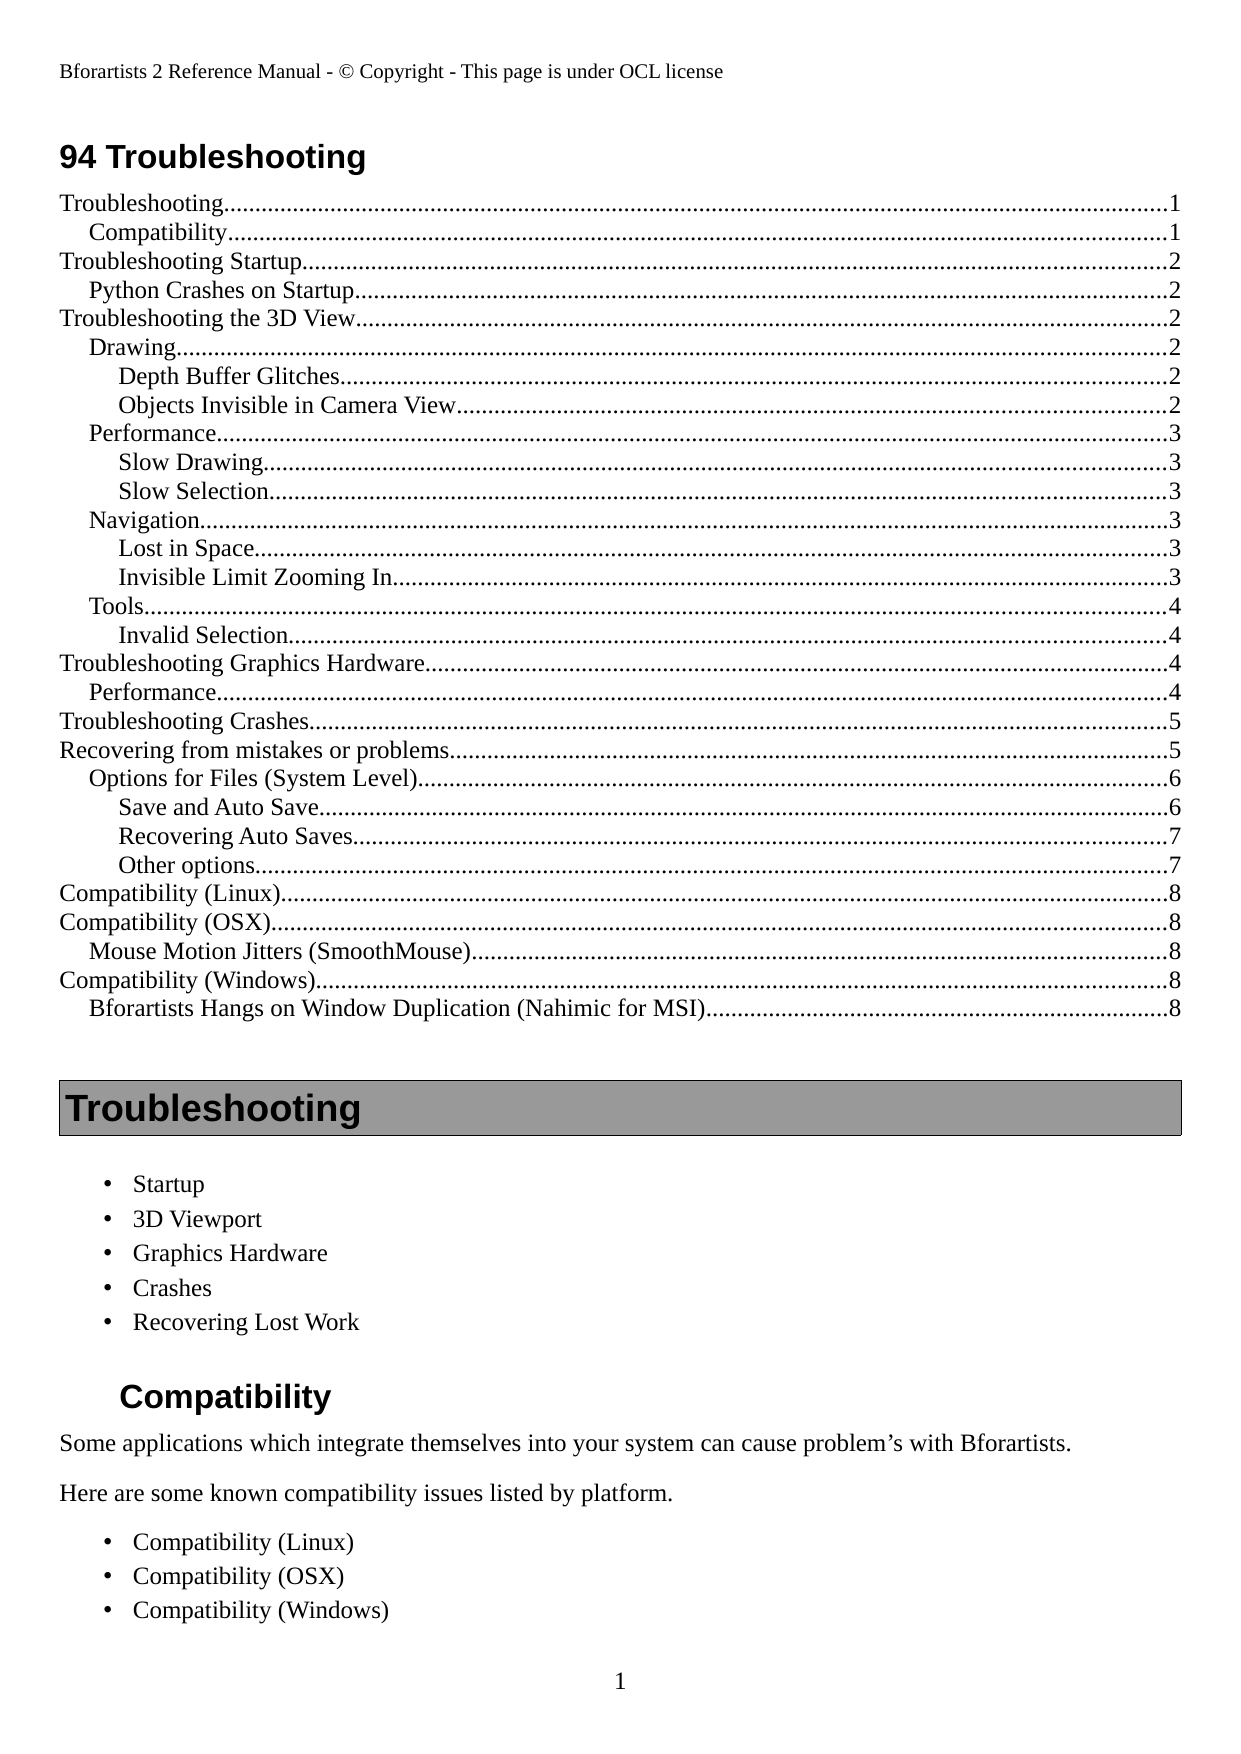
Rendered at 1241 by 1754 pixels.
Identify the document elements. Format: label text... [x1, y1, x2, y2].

text Performance 4 [88, 677, 1181, 706]
text Slow Drawing 3 [118, 447, 1181, 476]
text Invisible Limit Zooming In 3 [118, 562, 1181, 591]
text Here are some known compatibility issues listed by platform. [59, 1478, 1181, 1506]
text Compatibility (Linux) 8 [59, 878, 1181, 907]
text Troubleshooting Startup 2 [59, 246, 1181, 275]
list Compatibility (Linux) [103, 1527, 1181, 1555]
list Compatibility (OSX) [103, 1561, 1181, 1590]
text Invalid Selection 4 [118, 620, 1181, 648]
text Python Crashes on Startup 2 [88, 275, 1181, 303]
text Options for Files (System Level) 6 [88, 763, 1181, 792]
text Drawing 2 [88, 332, 1181, 361]
subtitle Compatibility [59, 1377, 1181, 1416]
text Troubleshooting 1 [59, 188, 1181, 217]
list Startup [103, 1169, 1181, 1198]
text Objects Invisible in Camera View 2 [118, 390, 1181, 418]
list Crashes [103, 1273, 1181, 1302]
text Slow Selection 3 [118, 476, 1181, 505]
text Lost in Space 3 [118, 533, 1181, 562]
text Recovering Auto Saves 7 [118, 821, 1181, 850]
text Troubleshooting the 3D View 2 [59, 303, 1181, 332]
text Troubleshooting Crashes 5 [59, 706, 1181, 735]
subtitle 94 Troubleshooting [59, 138, 1181, 176]
text Some applications which integrate themselves into your system can cause problem’s with Bforartists. [59, 1428, 1181, 1457]
list 3D Viewport [103, 1204, 1181, 1233]
text Troubleshooting Graphics Hardware 4 [59, 648, 1181, 677]
list Compatibility (Windows) [103, 1596, 1181, 1624]
text Depth Buffer Glitches 2 [118, 361, 1181, 390]
text Other options 7 [118, 850, 1181, 878]
text Mouse Motion Jitters (SmoothMouse) 8 [88, 936, 1181, 965]
text Recovering from mistakes or problems 5 [59, 735, 1181, 763]
text Performance 3 [88, 418, 1181, 447]
table_header Troubleshooting [60, 1081, 1181, 1135]
text Compatibility (Windows) 8 [59, 965, 1181, 993]
text Tools 4 [88, 591, 1181, 620]
list Graphics Hardware [103, 1238, 1181, 1267]
list Recovering Lost Work [103, 1307, 1181, 1336]
text Bforartists Hangs on Window Duplication (Nahimic for MSI) 8 [88, 993, 1181, 1022]
text Compatibility (OSX) 8 [59, 907, 1181, 936]
text Navigation 3 [88, 505, 1181, 533]
text Save and Auto Save 6 [118, 792, 1181, 821]
text Compatibility 1 [88, 217, 1181, 246]
